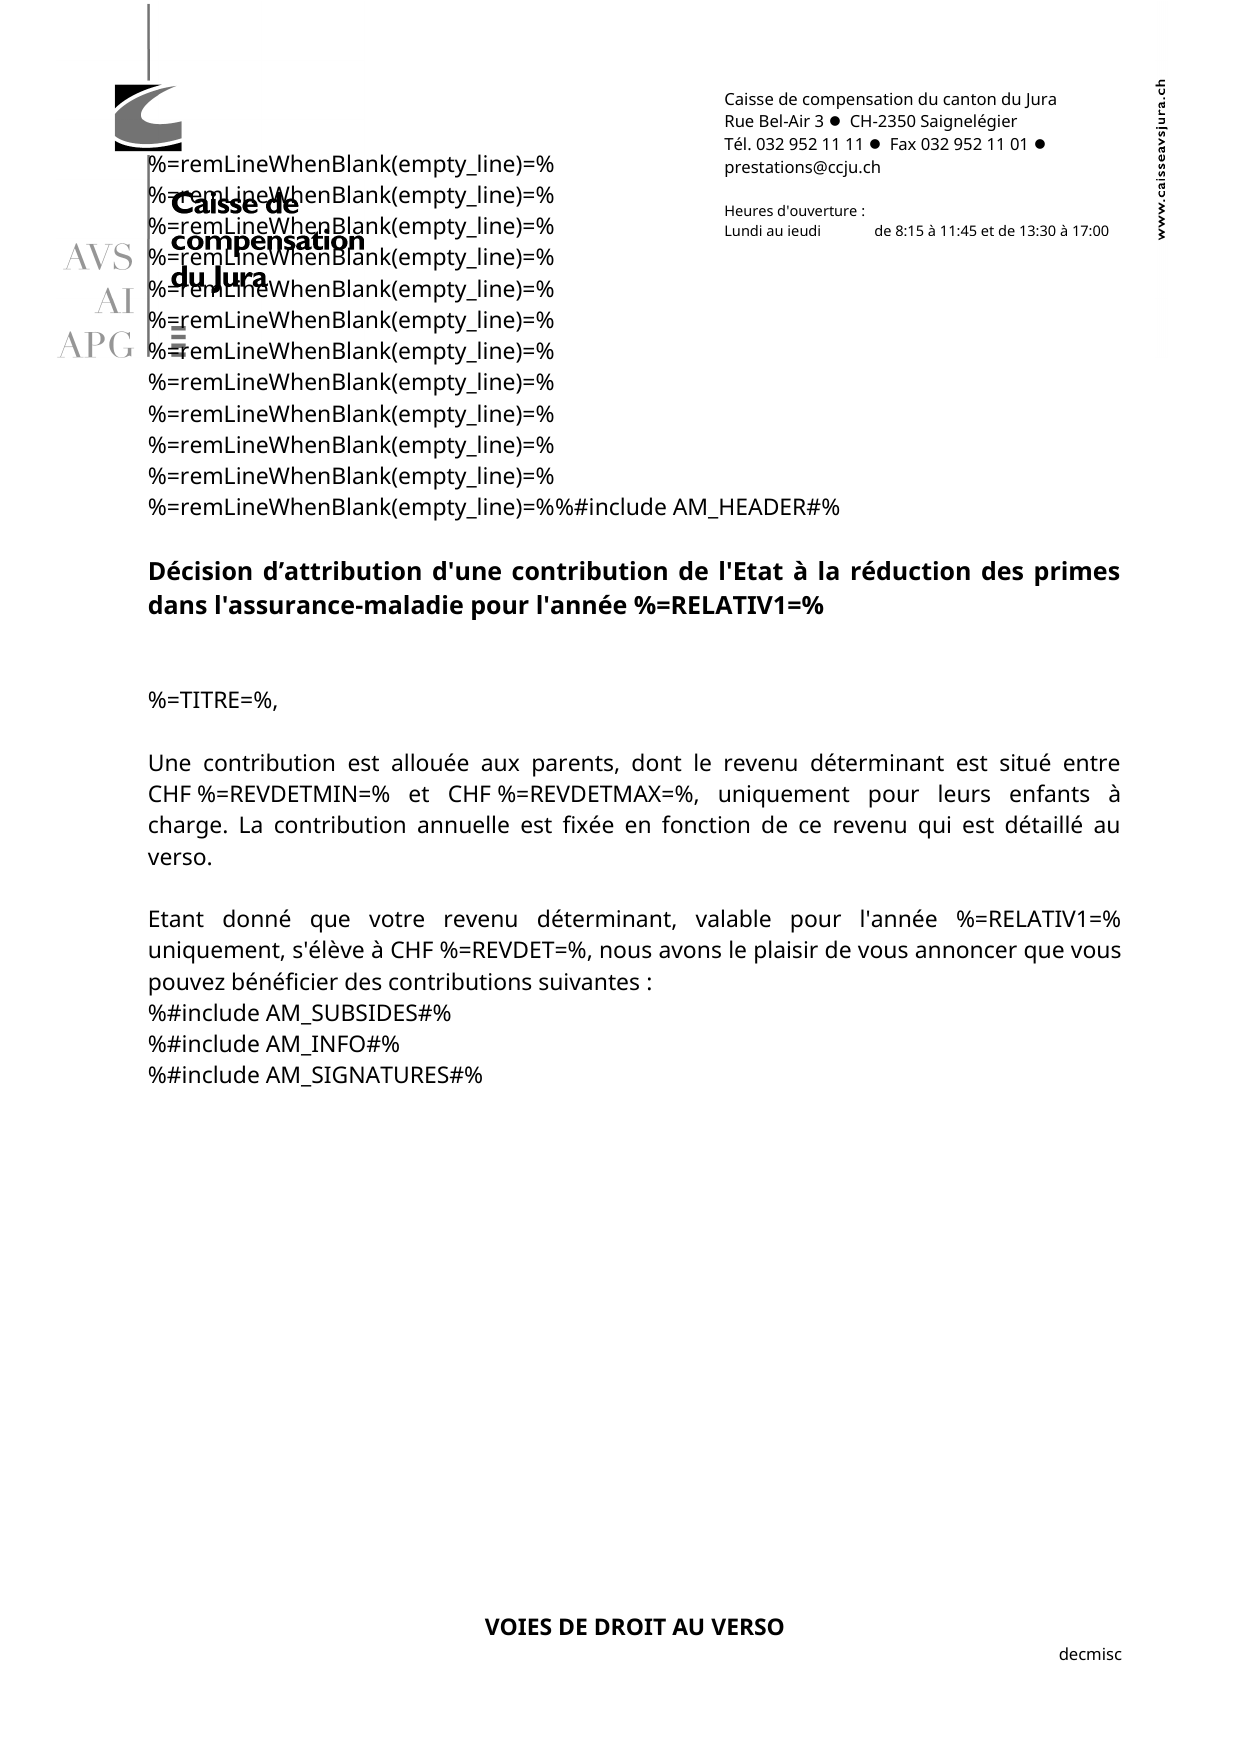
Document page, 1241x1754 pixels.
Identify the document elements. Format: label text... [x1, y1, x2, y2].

text %#include AM_SIGNATURES#% [148, 1059, 1122, 1091]
text %=remLineWhenBlank(empty_line)=% [366, 210, 683, 241]
text %=TITRE=%, [148, 684, 1122, 716]
text %=remLineWhenBlank(empty_line)=% [366, 148, 683, 179]
picture [335, 344, 342, 350]
text %#include AM_SUBSIDES#% [148, 997, 1122, 1028]
text %=remLineWhenBlank(empty_line)=% [148, 335, 1122, 366]
text %=remLineWhenBlank(empty_line)=% [148, 366, 1122, 398]
text Une contribution est allouée aux parents, dont le revenu déterminant est situé entre CHF %=REVDETMIN=% et CHF %=REVDETMAX=%, uniquement pour leurs enfants à charge. La contribution annuelle est fixée en fonction de ce revenu qui est détaillé au verso. [148, 747, 1122, 872]
text %=remLineWhenBlank(empty_line)=%%#include AM_HEADER#% [148, 491, 1122, 523]
picture [214, 348, 220, 358]
picture [294, 348, 300, 358]
picture [1155, 1, 1168, 358]
picture [321, 348, 327, 358]
text %=remLineWhenBlank(empty_line)=% [366, 273, 1122, 304]
text Décision d’attribution d'une contribution de l'Etat à la réduction des primes dans l'assurance‑maladie pour l'année %=RELATIV1=% [148, 554, 1122, 622]
picture [335, 351, 342, 357]
text %=remLineWhenBlank(empty_line)=% [366, 304, 1122, 335]
picture [56, 1, 365, 358]
text %=remLineWhenBlank(empty_line)=% [148, 398, 1122, 429]
picture [245, 348, 251, 358]
text %=remLineWhenBlank(empty_line)=% [366, 241, 1122, 273]
text %=remLineWhenBlank(empty_line)=% [148, 429, 1122, 460]
text %=remLineWhenBlank(empty_line)=% [148, 460, 1122, 491]
text %#include AM_INFO#% [148, 1028, 1122, 1059]
text Etant donné que votre revenu déterminant, valable pour l'année %=RELATIV1=% uniquement, s'élève à CHF %=REVDET=%, nous avons le plaisir de vous annoncer que vous pouvez bénéficier des contributions suivantes : [148, 903, 1122, 997]
picture [206, 348, 212, 358]
picture [275, 346, 282, 358]
text %=remLineWhenBlank(empty_line)=% [366, 179, 683, 210]
